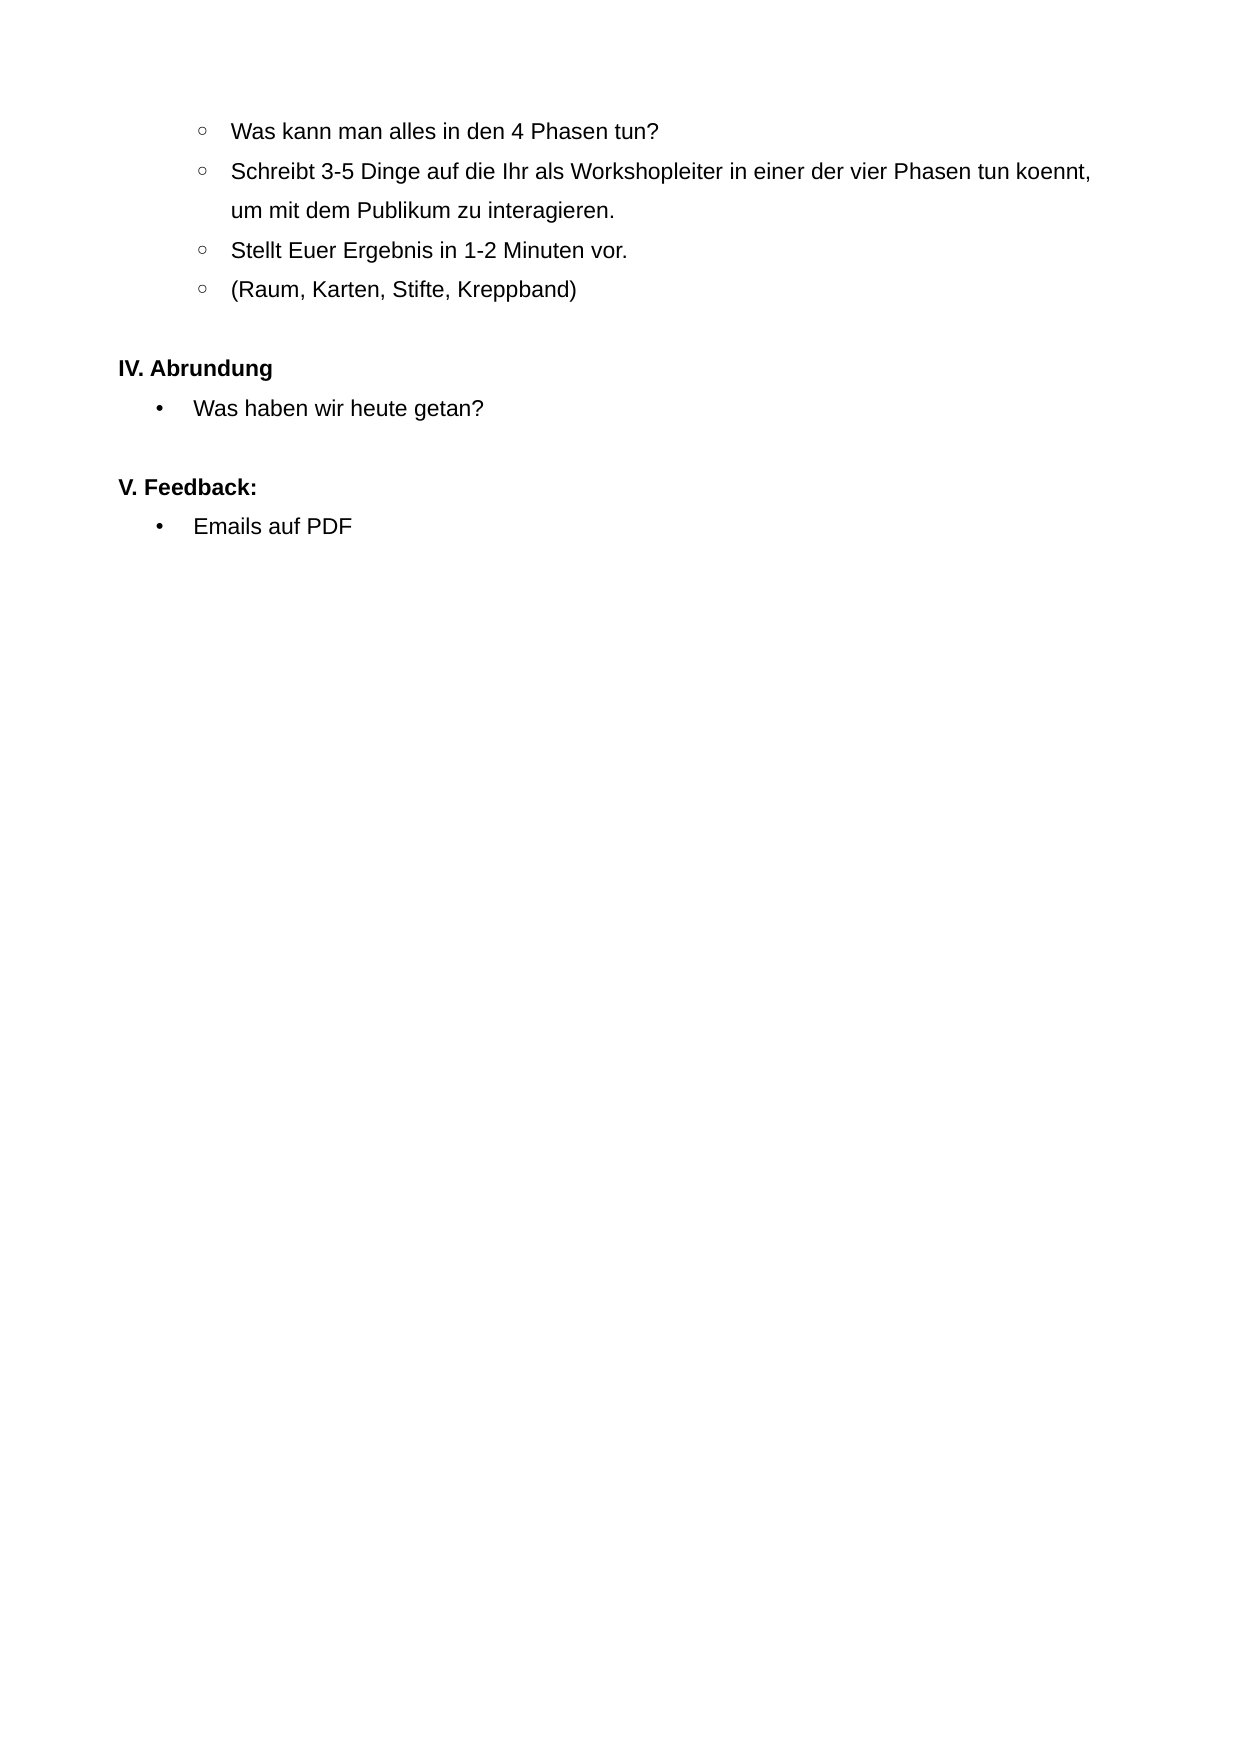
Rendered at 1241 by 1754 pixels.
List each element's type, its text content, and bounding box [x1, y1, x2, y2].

text V. Feedback: [118, 473, 1122, 500]
list Was haben wir heute getan? [156, 394, 1122, 421]
list Was kann man alles in den 4 Phasen tun? [193, 118, 1122, 144]
list Stellt Euer Ergebnis in 1-2 Minuten vor. [193, 237, 1122, 263]
list (Raum, Karten, Stifte, Kreppband) [193, 276, 1122, 302]
text IV. Abrundung [118, 355, 1122, 381]
list Schreibt 3-5 Dinge auf die Ihr als Workshopleiter in einer der vier Phasen tun koennt, um mit dem Publikum zu interagieren. [193, 158, 1122, 223]
list Emails auf PDF [156, 513, 1122, 539]
